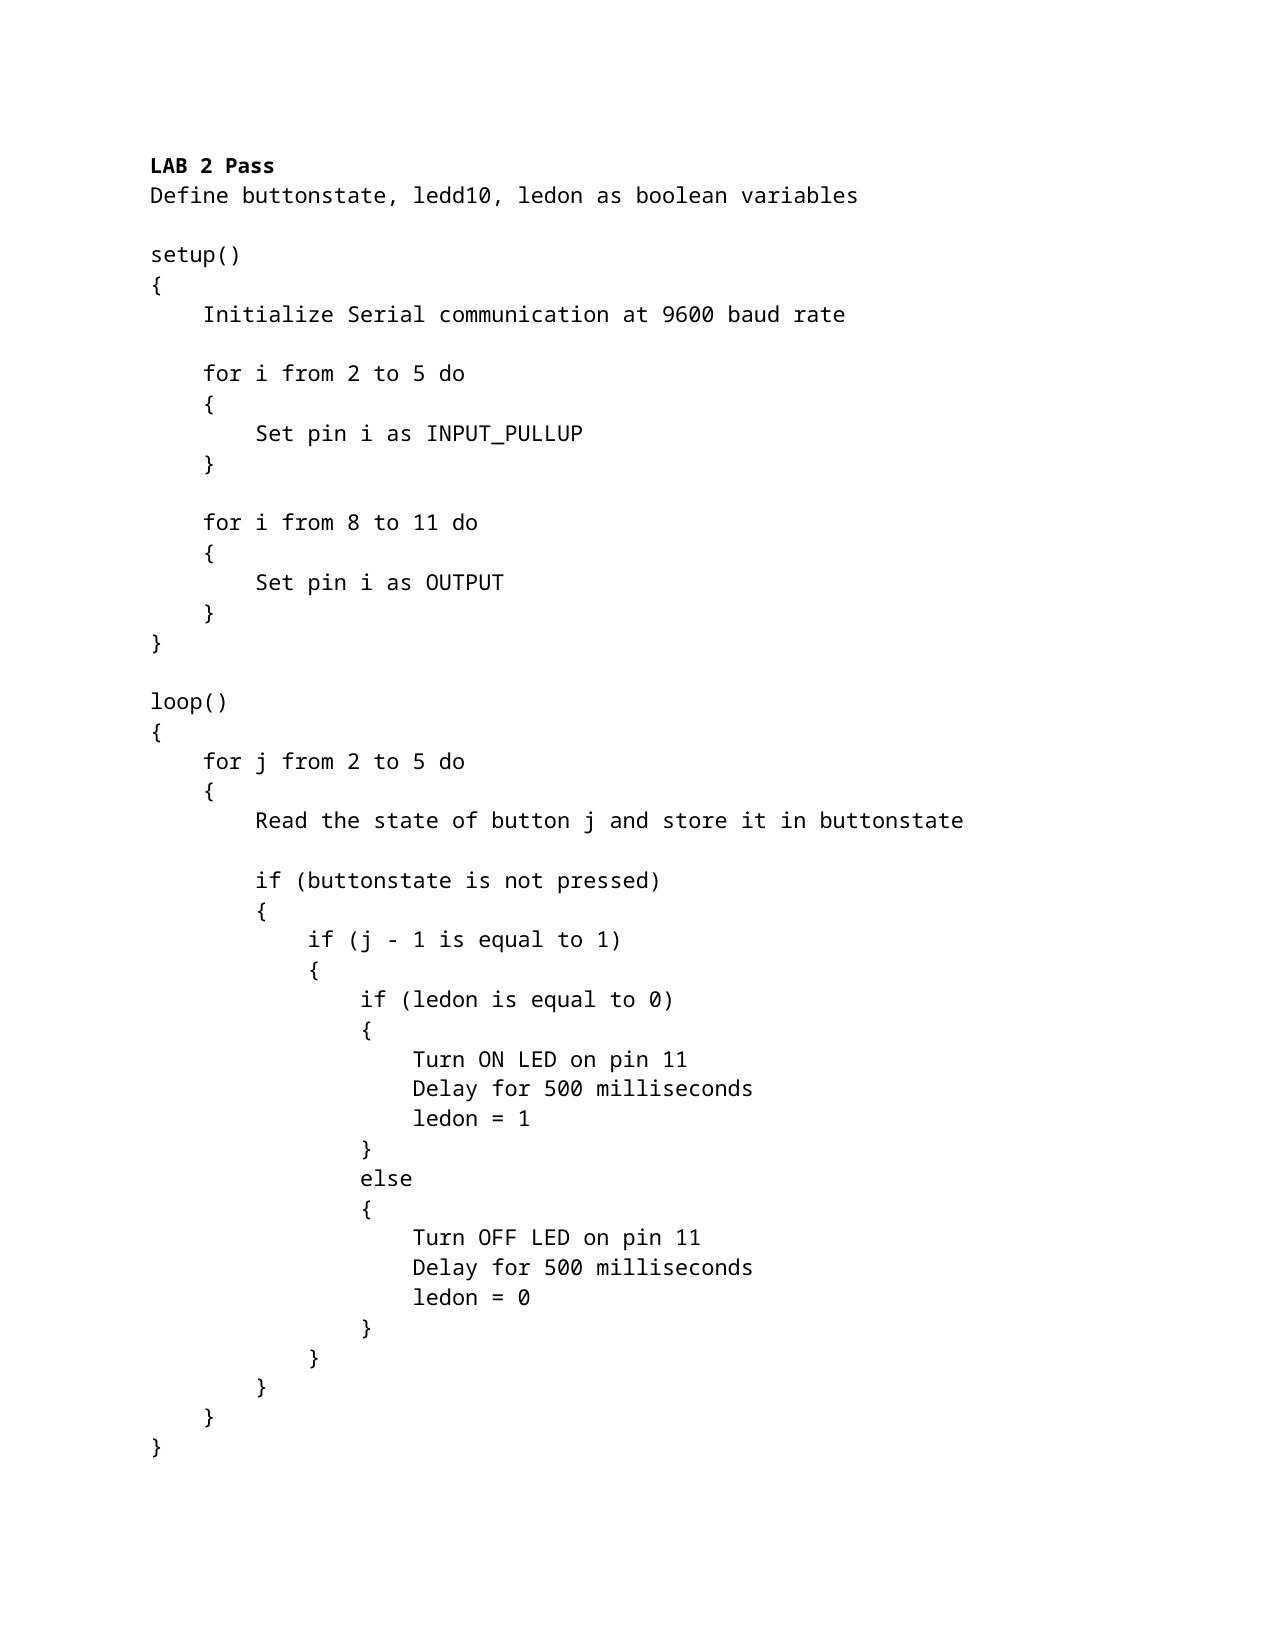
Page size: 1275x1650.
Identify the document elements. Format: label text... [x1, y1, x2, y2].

text Read the state of button j and store it in buttonstate [150, 805, 1125, 835]
text { [150, 1193, 1125, 1222]
text { [150, 1014, 1125, 1044]
text else [150, 1163, 1125, 1193]
text for i from 2 to 5 do [150, 358, 1125, 388]
text loop() [150, 686, 1125, 716]
text Turn ON LED on pin 11 [150, 1044, 1125, 1073]
text } [150, 627, 1125, 656]
text Set pin i as INPUT_PULLUP [150, 418, 1125, 448]
text { [150, 269, 1125, 299]
text for i from 8 to 11 do [150, 507, 1125, 537]
text Delay for 500 milliseconds [150, 1252, 1125, 1282]
text ledon = 0 [150, 1282, 1125, 1312]
text } [150, 1312, 1125, 1342]
text Delay for 500 milliseconds [150, 1073, 1125, 1103]
text { [150, 776, 1125, 805]
text } [150, 448, 1125, 478]
text for j from 2 to 5 do [150, 746, 1125, 776]
text if (ledon is equal to 0) [150, 984, 1125, 1014]
text } [150, 1342, 1125, 1371]
text } [150, 1133, 1125, 1163]
text } [150, 1401, 1125, 1431]
text { [150, 537, 1125, 567]
text setup() [150, 239, 1125, 269]
text ledon = 1 [150, 1103, 1125, 1133]
text } [150, 1431, 1125, 1461]
text { [150, 716, 1125, 746]
text LAB 2 Pass [150, 150, 1125, 180]
text Initialize Serial communication at 9600 baud rate [150, 299, 1125, 329]
text if (buttonstate is not pressed) [150, 865, 1125, 895]
text } [150, 1371, 1125, 1401]
text } [150, 597, 1125, 627]
text Turn OFF LED on pin 11 [150, 1222, 1125, 1252]
text { [150, 895, 1125, 924]
text Set pin i as OUTPUT [150, 567, 1125, 597]
text { [150, 954, 1125, 984]
text if (j - 1 is equal to 1) [150, 924, 1125, 954]
text Define buttonstate, ledd10, ledon as boolean variables [150, 180, 1125, 209]
text { [150, 388, 1125, 418]
